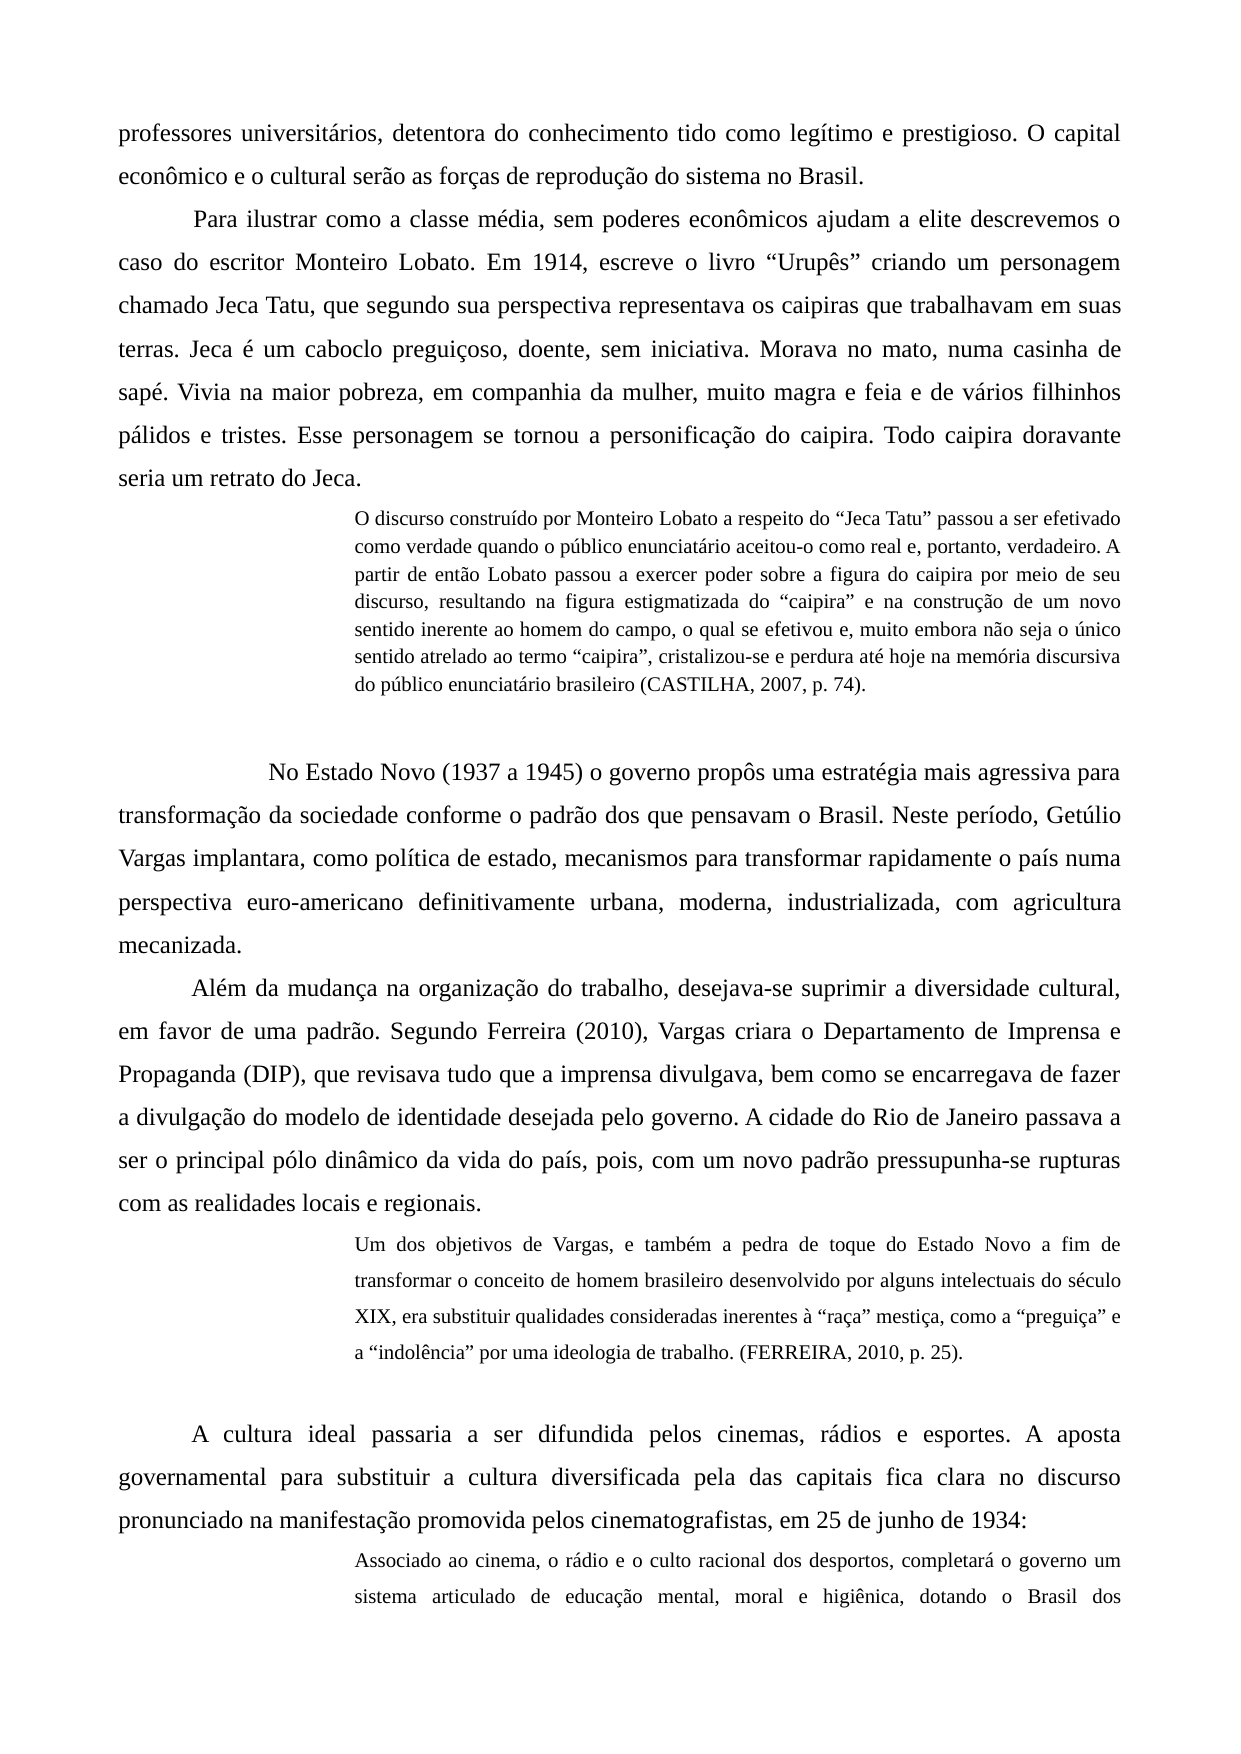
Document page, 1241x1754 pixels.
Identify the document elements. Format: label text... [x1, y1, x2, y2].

text professores universitários, detentora do conhecimento tido como legítimo e prestigioso. O capital econômico e o cultural serão as forças de reprodução do sistema no Brasil. [118, 118, 1122, 190]
text Um dos objetivos de Vargas, e também a pedra de toque do Estado Novo a fim de transformar o conceito de homem brasileiro desenvolvido por alguns intelectuais do século XIX, era substituir qualidades consideradas inerentes à “raça” mestiça, como a “preguiça” e a “indolência” por uma ideologia de trabalho. (FERREIRA, 2010, p. 25). [354, 1232, 1122, 1364]
text Para ilustrar como a classe média, sem poderes econômicos ajudam a elite descrevemos o caso do escritor Monteiro Lobato. Em 1914, escreve o livro “Urupês” criando um personagem chamado Jeca Tatu, que segundo sua perspectiva representava os caipiras que trabalhavam em suas terras. Jeca é um caboclo preguiçoso, doente, sem iniciativa. Morava no mato, numa casinha de sapé. Vivia na maior pobreza, em companhia da mulher, muito magra e feia e de vários filhinhos pálidos e tristes. Esse personagem se tornou a personificação do caipira. Todo caipira doravante seria um retrato do Jeca. [118, 204, 1122, 492]
text A cultura ideal passaria a ser difundida pelos cinemas, rádios e esportes. A aposta governamental para substituir a cultura diversificada pela das capitais fica clara no discurso pronunciado na manifestação promovida pelos cinematografistas, em 25 de junho de 1934: [118, 1419, 1122, 1534]
text No Estado Novo (1937 a 1945) o governo propôs uma estratégia mais agressiva para transformação da sociedade conforme o padrão dos que pensavam o Brasil. Neste período, Getúlio Vargas implantara, como política de estado, mecanismos para transformar rapidamente o país numa perspectiva euro-americano definitivamente urbana, moderna, industrializada, com agricultura mecanizada. [118, 757, 1122, 958]
text Associado ao cinema, o rádio e o culto racional dos desportos, completará o governo um sistema articulado de educação mental, moral e higiênica, dotando o Brasil dos [354, 1548, 1122, 1608]
text O discurso construído por Monteiro Lobato a respeito do “Jeca Tatu” passou a ser efetivado como verdade quando o público enunciatário aceitou-o como real e, portanto, verdadeiro. A partir de então Lobato passou a exercer poder sobre a figura do caipira por meio de seu discurso, resultando na figura estigmatizada do “caipira” e na construção de um novo sentido inerente ao homem do campo, o qual se efetivou e, muito embora não seja o único sentido atrelado ao termo “caipira”, cristalizou-se e perdura até hoje na memória discursiva do público enunciatário brasileiro (CASTILHA, 2007, p. 74). [354, 506, 1122, 696]
text Além da mudança na organização do trabalho, desejava-se suprimir a diversidade cultural, em favor de uma padrão. Segundo Ferreira (2010), Vargas criara o Departamento de Imprensa e Propaganda (DIP), que revisava tudo que a imprensa divulgava, bem como se encarregava de fazer a divulgação do modelo de identidade desejada pelo governo. A cidade do Rio de Janeiro passava a ser o principal pólo dinâmico da vida do país, pois, com um novo padrão pressupunha-se rupturas com as realidades locais e regionais. [118, 973, 1122, 1217]
